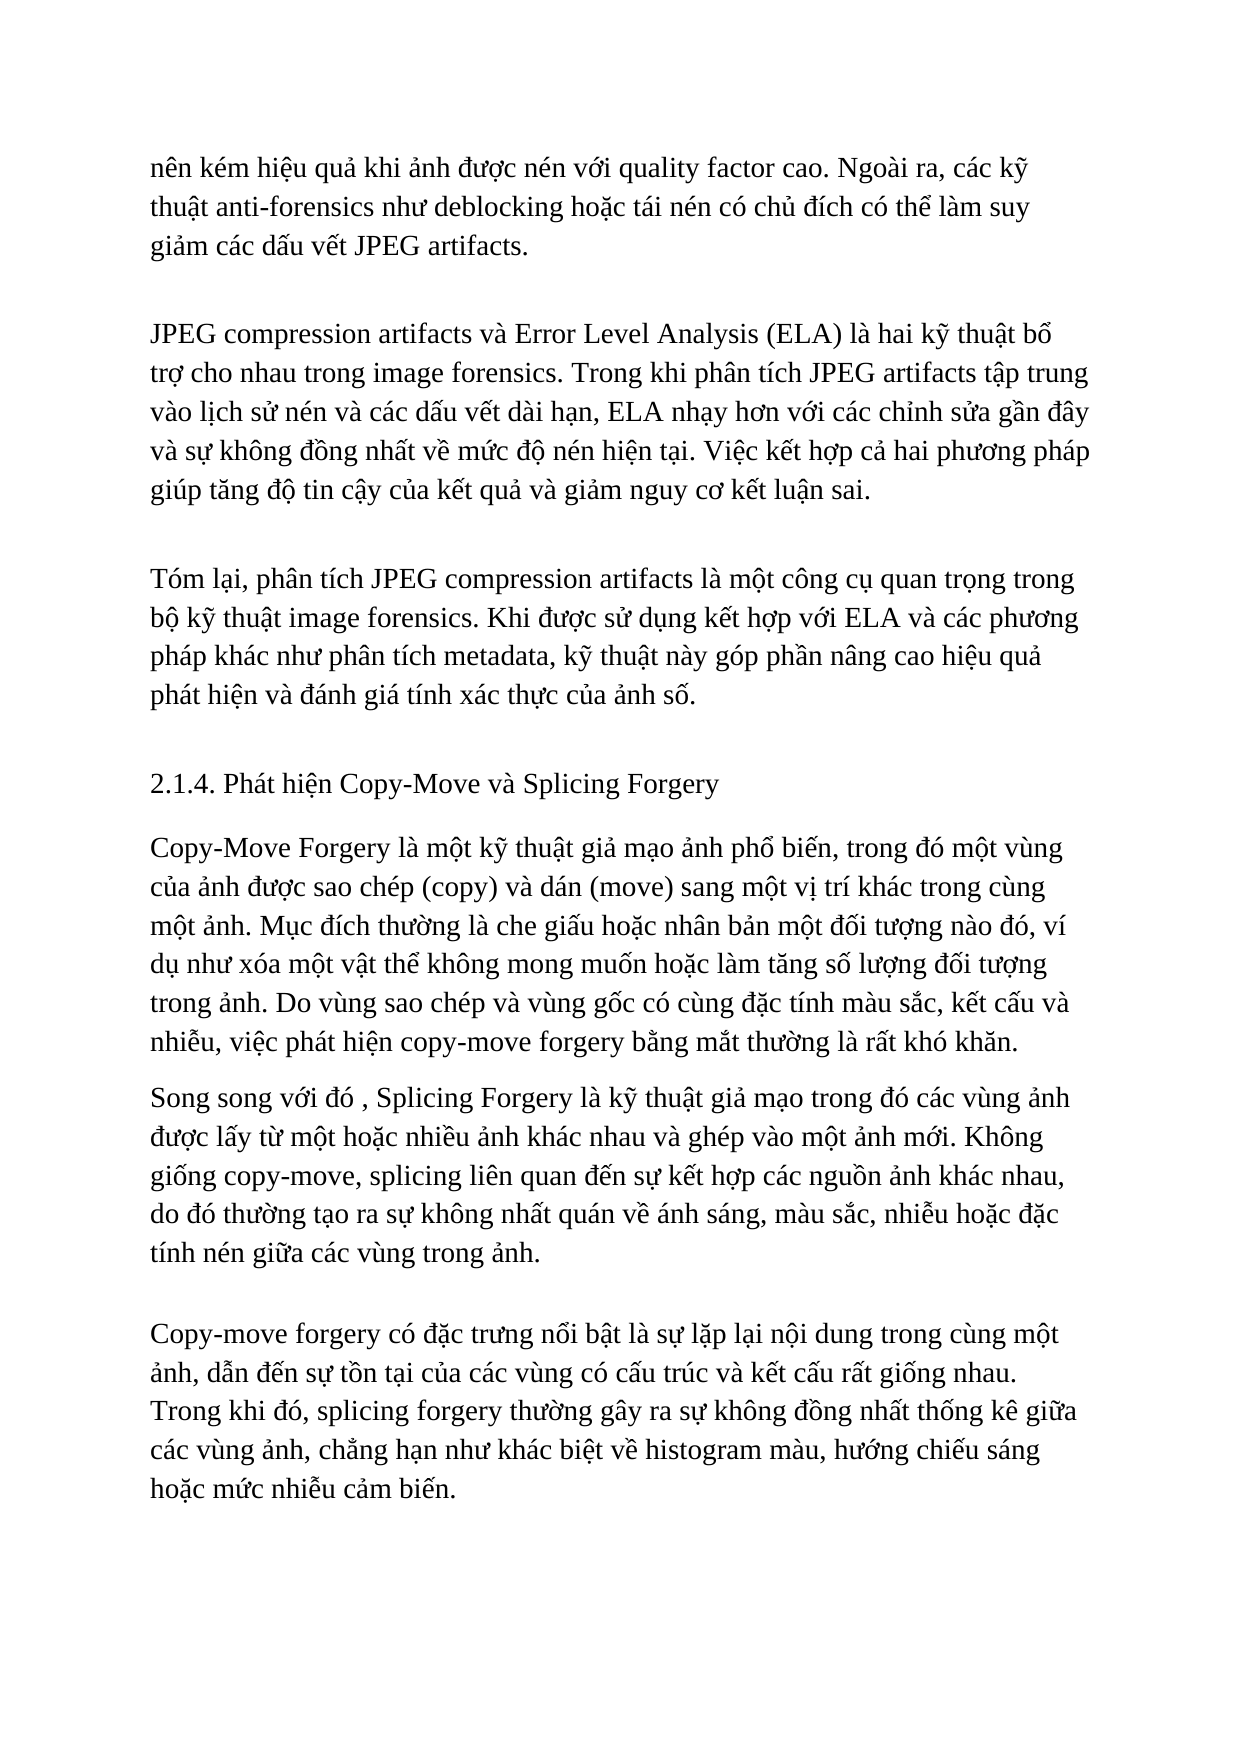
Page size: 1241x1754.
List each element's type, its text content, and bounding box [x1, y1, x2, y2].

text nên kém hiệu quả khi ảnh được nén với quality factor cao. Ngoài ra, các kỹ thuật anti-forensics như deblocking hoặc tái nén có chủ đích có thể làm suy giảm các dấu vết JPEG artifacts. [150, 150, 1090, 261]
text Copy-move forgery có đặc trưng nổi bật là sự lặp lại nội dung trong cùng một ảnh, dẫn đến sự tồn tại của các vùng có cấu trúc và kết cấu rất giống nhau. Trong khi đó, splicing forgery thường gây ra sự không đồng nhất thống kê giữa các vùng ảnh, chẳng hạn như khác biệt về histogram màu, hướng chiếu sáng hoặc mức nhiễu cảm biến. [150, 1316, 1090, 1505]
text Copy-Move Forgery là một kỹ thuật giả mạo ảnh phổ biến, trong đó một vùng của ảnh được sao chép (copy) và dán (move) sang một vị trí khác trong cùng một ảnh. Mục đích thường là che giấu hoặc nhân bản một đối tượng nào đó, ví dụ như xóa một vật thể không mong muốn hoặc làm tăng số lượng đối tượng trong ảnh. Do vùng sao chép và vùng gốc có cùng đặc tính màu sắc, kết cấu và nhiễu, việc phát hiện copy-move forgery bằng mắt thường là rất khó khăn. [150, 830, 1090, 1058]
text Song song với đó , Splicing Forgery là kỹ thuật giả mạo trong đó các vùng ảnh được lấy từ một hoặc nhiều ảnh khác nhau và ghép vào một ảnh mới. Không giống copy-move, splicing liên quan đến sự kết hợp các nguồn ảnh khác nhau, do đó thường tạo ra sự không nhất quán về ánh sáng, màu sắc, nhiễu hoặc đặc tính nén giữa các vùng trong ảnh. [150, 1080, 1090, 1269]
text Tóm lại, phân tích JPEG compression artifacts là một công cụ quan trọng trong bộ kỹ thuật image forensics. Khi được sử dụng kết hợp với ELA và các phương pháp khác như phân tích metadata, kỹ thuật này góp phần nâng cao hiệu quả phát hiện và đánh giá tính xác thực của ảnh số. [150, 561, 1090, 711]
text 2.1.4. Phát hiện Copy-Move và Splicing Forgery [150, 766, 1090, 800]
text JPEG compression artifacts và Error Level Analysis (ELA) là hai kỹ thuật bổ trợ cho nhau trong image forensics. Trong khi phân tích JPEG artifacts tập trung vào lịch sử nén và các dấu vết dài hạn, ELA nhạy hơn với các chỉnh sửa gần đây và sự không đồng nhất về mức độ nén hiện tại. Việc kết hợp cả hai phương pháp giúp tăng độ tin cậy của kết quả và giảm nguy cơ kết luận sai. [150, 317, 1090, 506]
